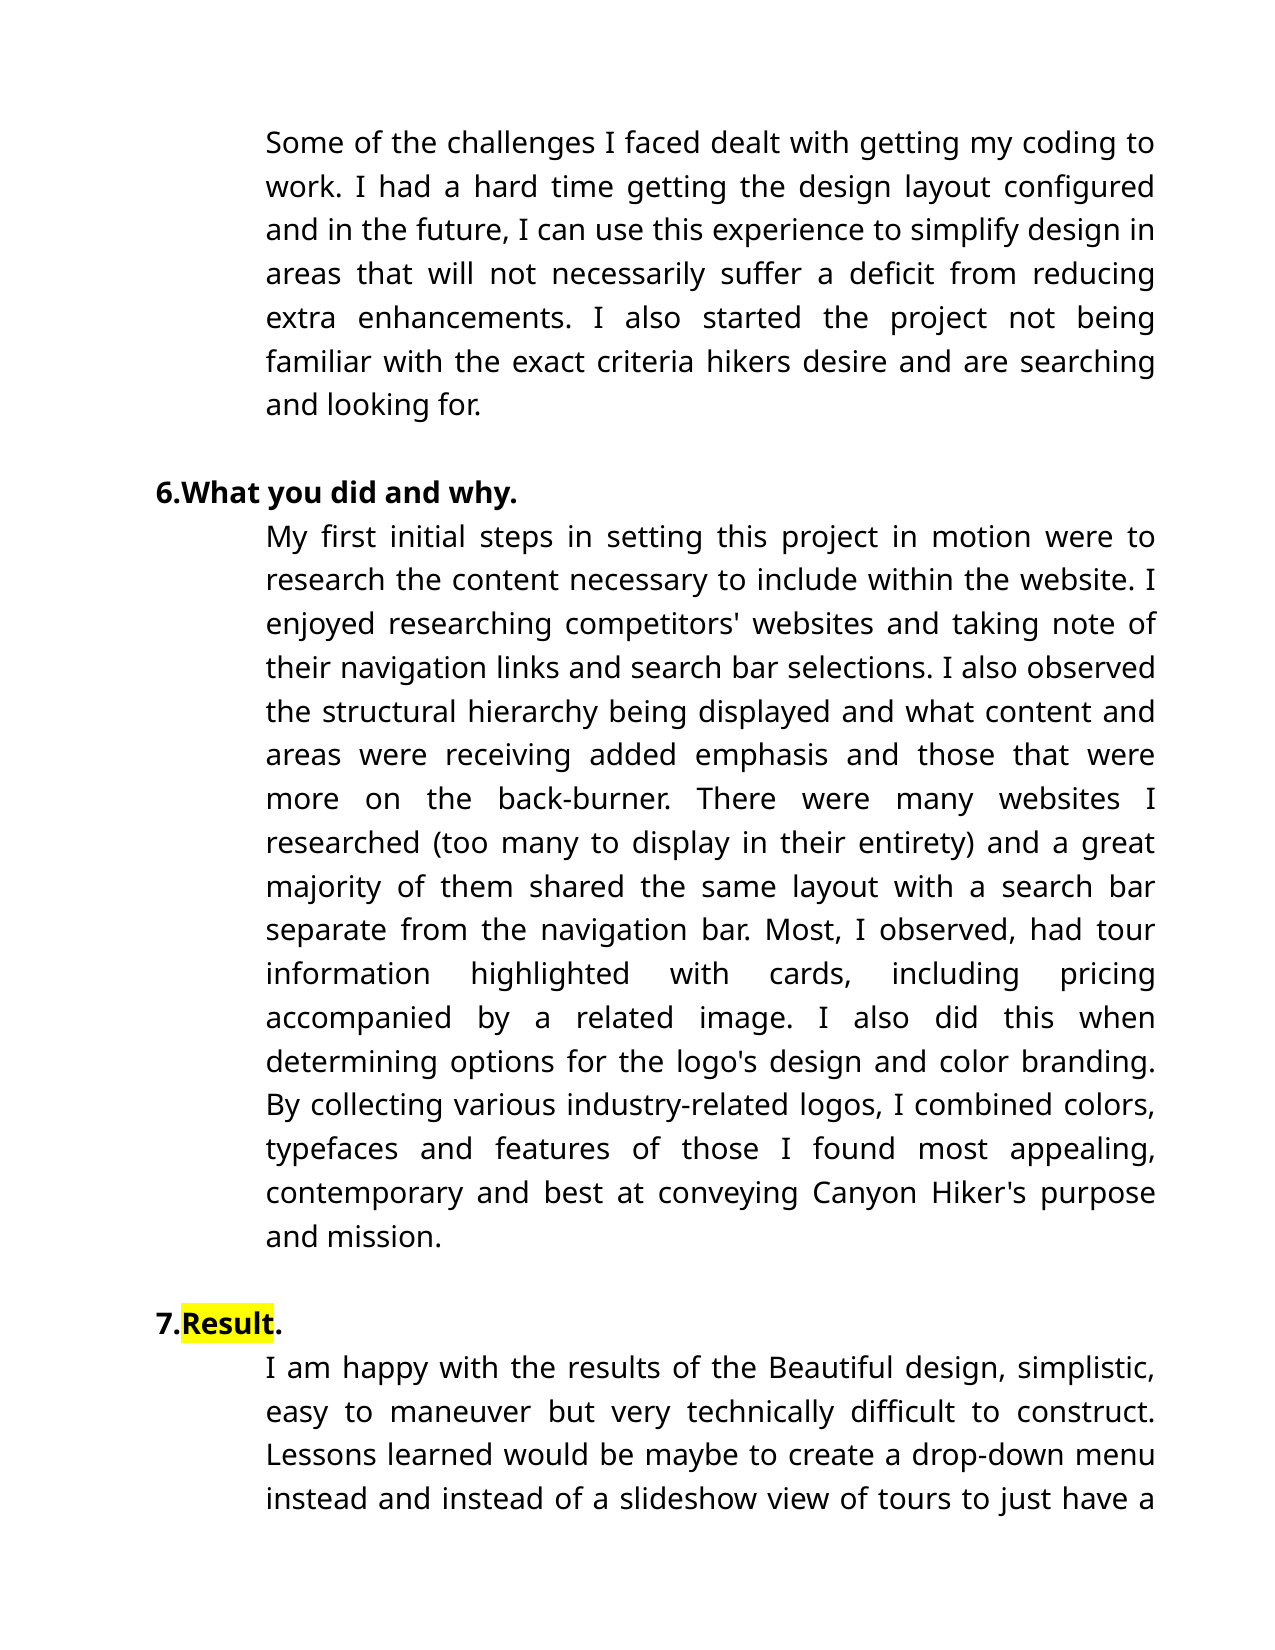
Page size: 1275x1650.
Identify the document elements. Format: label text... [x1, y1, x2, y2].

list Result. [156, 1299, 1157, 1343]
list I am happy with the results of the Beautiful design, simplistic, easy to maneuver but very technically difficult to construct. Lessons learned would be maybe to create a drop-down menu instead and instead of a slideshow view of tours to just have a [236, 1343, 1157, 1518]
list Some of the challenges I faced dealt with getting my coding to work. I had a hard time getting the design layout configured and in the future, I can use this experience to simplify design in areas that will not necessarily suffer a deficit from reducing extra enhancements. I also started the project not being familiar with the exact criteria hikers desire and are searching and looking for. [236, 118, 1157, 424]
list What you did and why. [156, 468, 1157, 512]
list My first initial steps in setting this project in motion were to research the content necessary to include within the website. I enjoyed researching competitors' websites and taking note of their navigation links and search bar selections. I also observed the structural hierarchy being displayed and what content and areas were receiving added emphasis and those that were more on the back-burner. There were many websites I researched (too many to display in their entirety) and a great majority of them shared the same layout with a search bar separate from the navigation bar. Most, I observed, had tour information highlighted with cards, including pricing accompanied by a related image. I also did this when determining options for the logo's design and color branding. By collecting various industry-related logos, I combined colors, typefaces and features of those I found most appealing, contemporary and best at conveying Canyon Hiker's purpose and mission. [236, 512, 1157, 1256]
